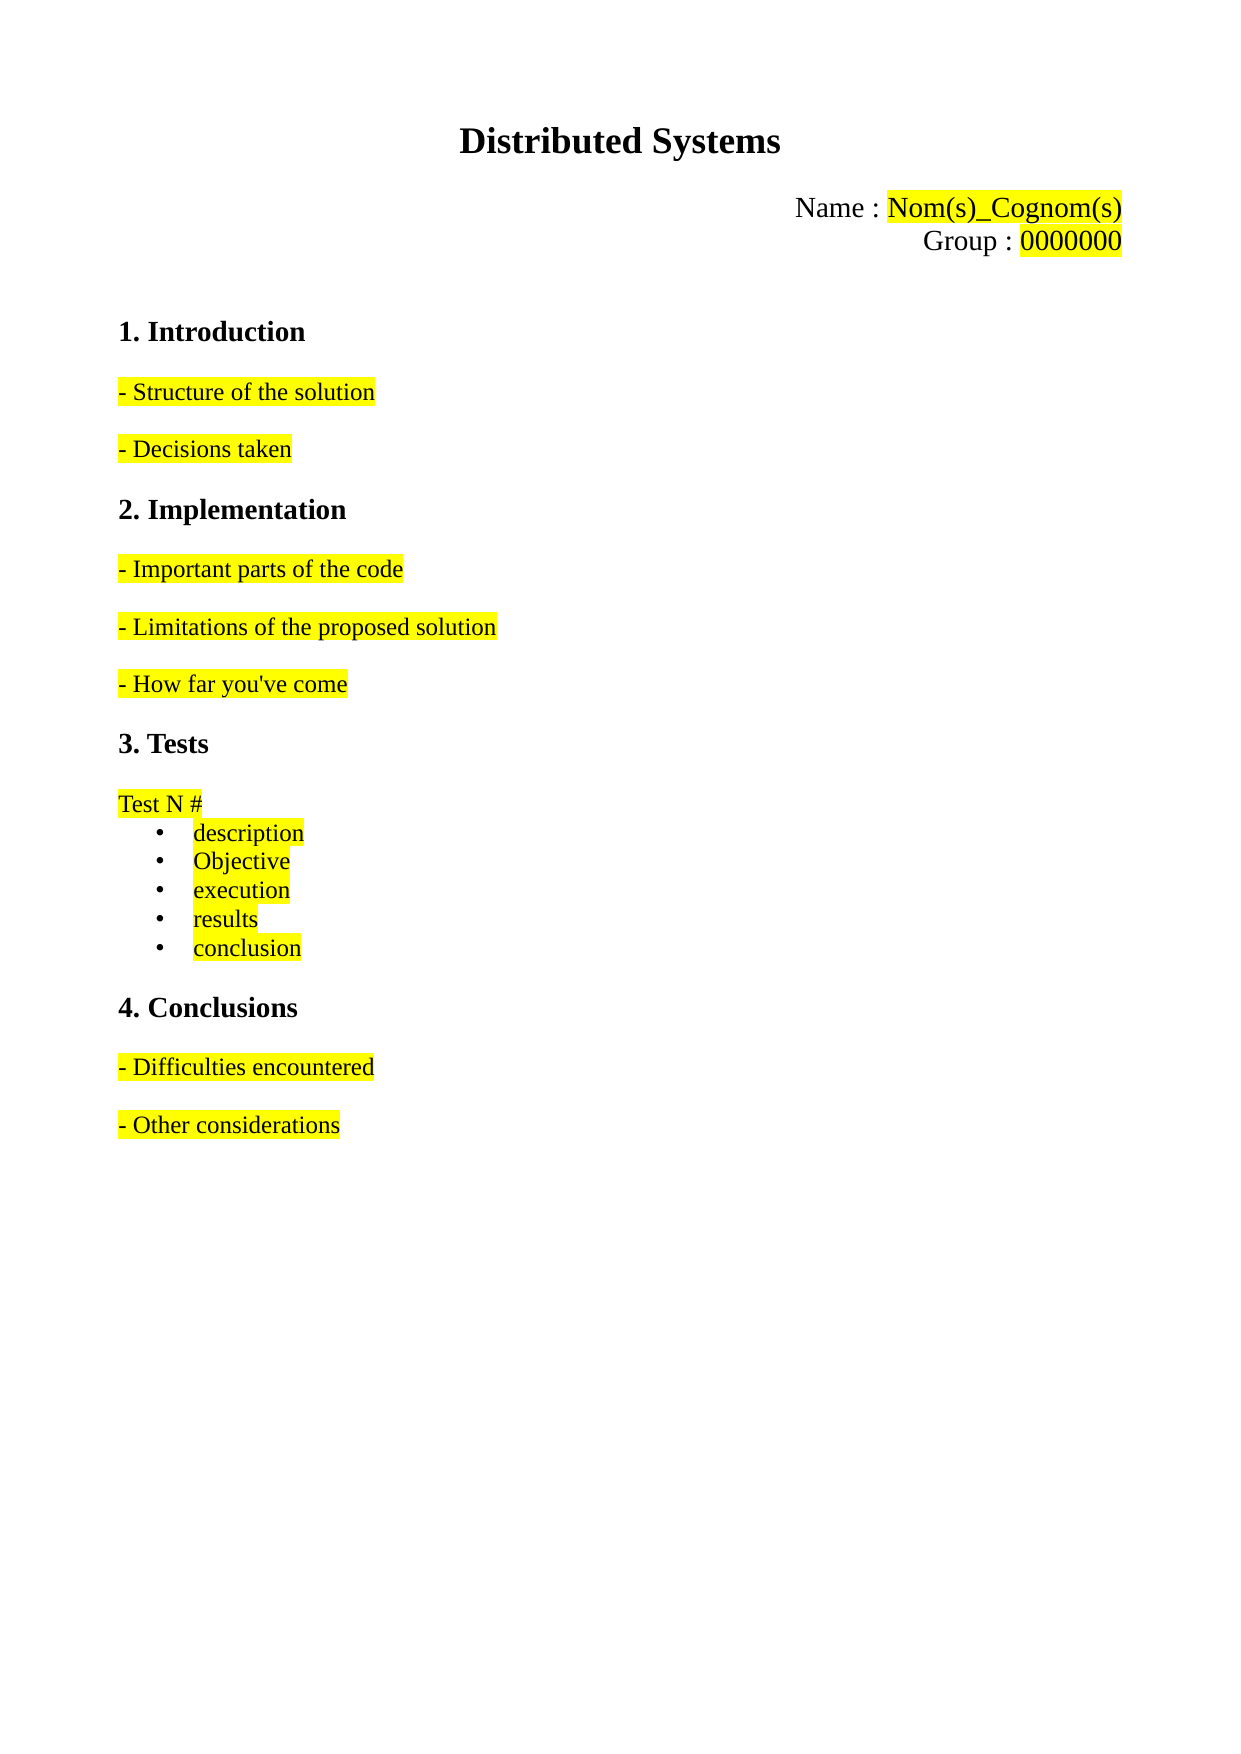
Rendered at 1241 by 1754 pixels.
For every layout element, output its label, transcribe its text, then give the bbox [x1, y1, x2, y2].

text 3. Tests [118, 727, 1122, 760]
list execution [156, 875, 1122, 904]
text Test N # [118, 789, 1122, 818]
text - Decisions taken [118, 434, 1122, 463]
text 4. Conclusions [118, 990, 1122, 1024]
text - Other considerations [118, 1110, 1122, 1139]
text - Important parts of the code [118, 554, 1122, 583]
text 2. Implementation [118, 492, 1122, 525]
text - Limitations of the proposed solution [118, 612, 1122, 640]
text Group : 0000000 [118, 223, 1122, 257]
list conclusion [156, 933, 1122, 961]
text Distributed Systems [118, 118, 1122, 161]
list results [156, 904, 1122, 933]
list description [156, 818, 1122, 846]
text - How far you've come [118, 669, 1122, 698]
text 1. Introduction [118, 314, 1122, 348]
text - Structure of the solution [118, 377, 1122, 406]
list Objective [156, 846, 1122, 875]
text - Difficulties encountered [118, 1052, 1122, 1081]
text Name : Nom(s)_Cognom(s) [118, 190, 1122, 223]
